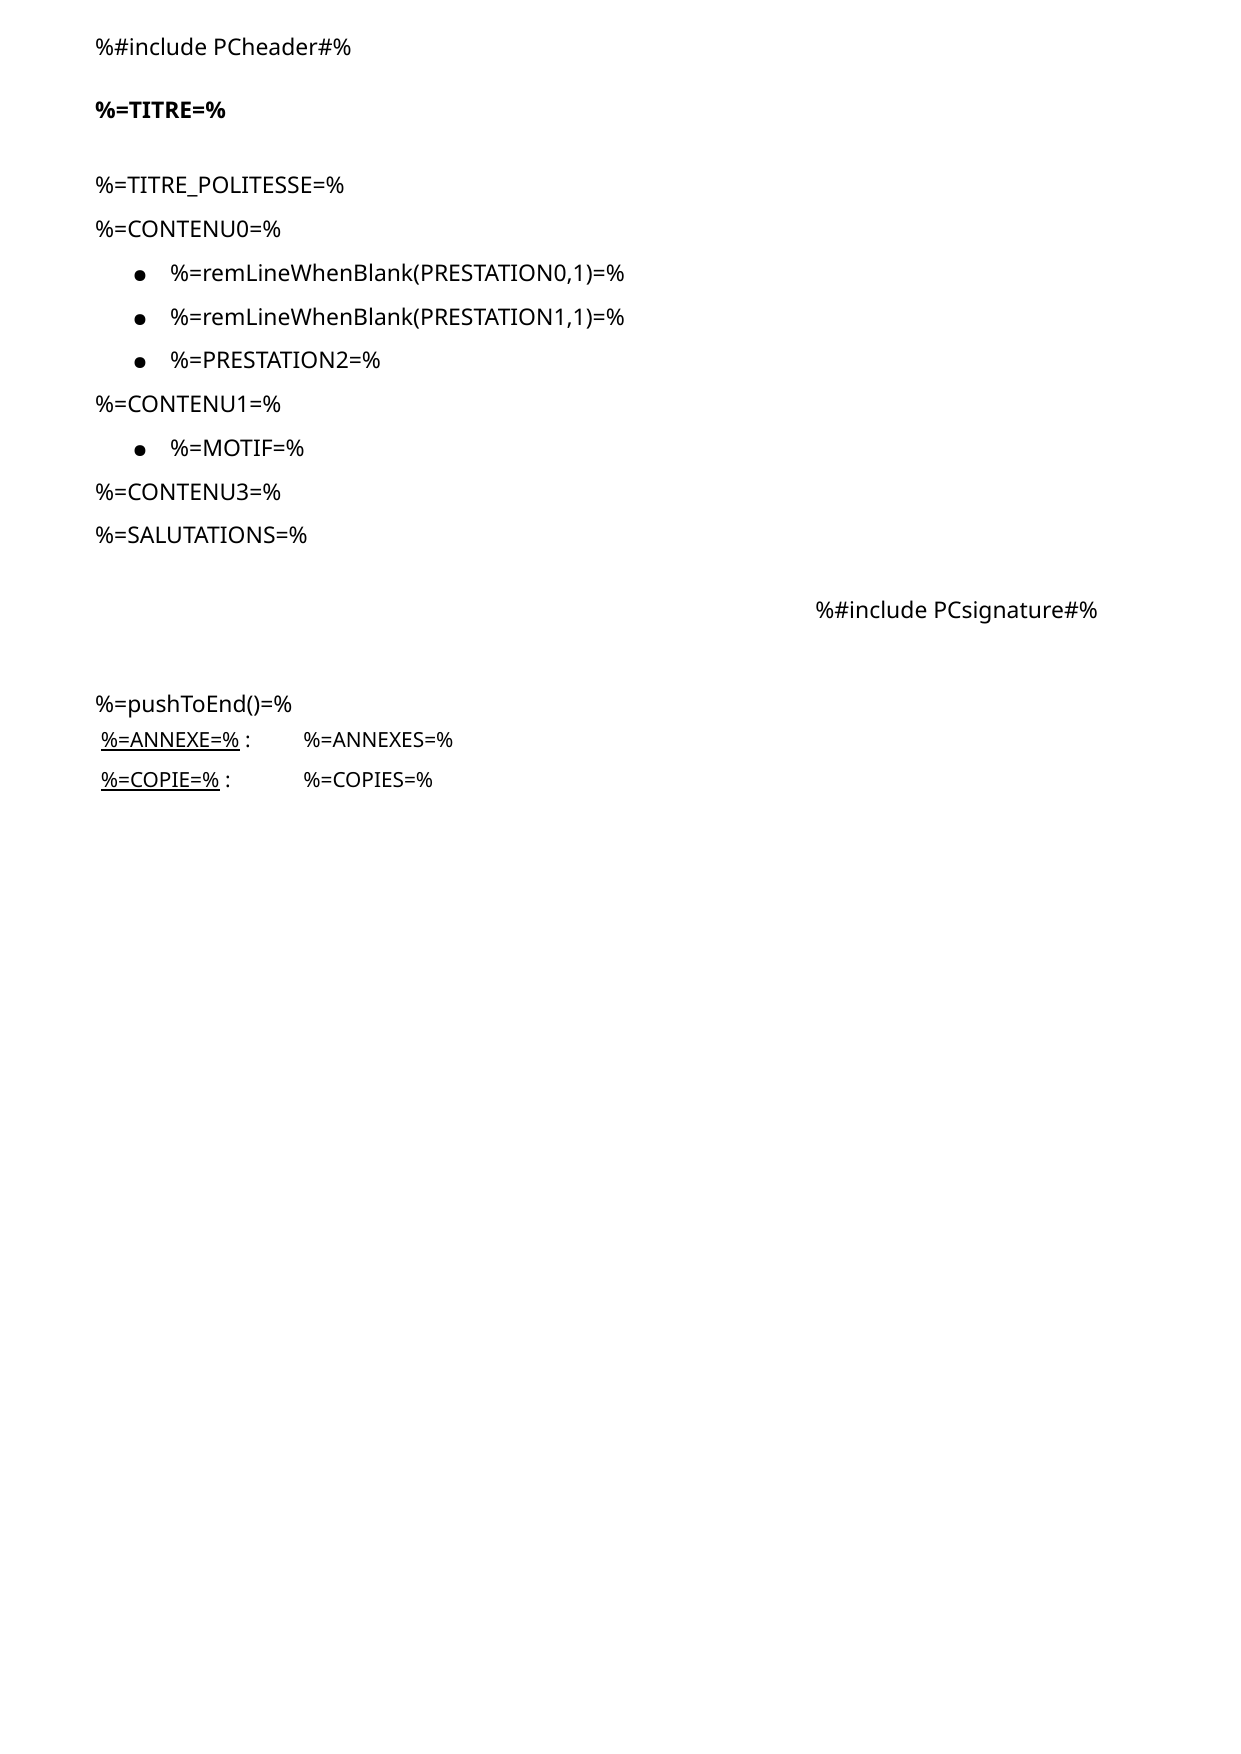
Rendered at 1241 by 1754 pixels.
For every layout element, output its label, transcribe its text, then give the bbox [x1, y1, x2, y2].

text %=CONTENU1=% [95, 388, 1127, 419]
list %=PRESTATION2=% [132, 344, 1127, 376]
text %=SALUTATIONS=% [95, 519, 1127, 551]
table_cell %=COPIES=% [297, 759, 1127, 799]
table_header %=ANNEXE=% : [95, 719, 297, 759]
text %=CONTENU0=% [95, 213, 1127, 244]
text %=pushToEnd()=% [95, 688, 1127, 719]
table_header %=ANNEXES=% [297, 719, 1127, 759]
list %=remLineWhenBlank(PRESTATION0,1)=% [132, 257, 1127, 288]
list %=remLineWhenBlank(PRESTATION1,1)=% [132, 301, 1127, 332]
table_cell %=COPIE=% : [95, 759, 297, 799]
text %#include PCsignature#% [95, 594, 1127, 626]
text %=TITRE=% [95, 94, 1127, 125]
text %=TITRE_POLITESSE=% [95, 169, 1127, 201]
list %=MOTIF=% [132, 432, 1127, 463]
text %=CONTENU3=% [95, 476, 1127, 507]
text %#include PCheader#% [95, 31, 1127, 62]
